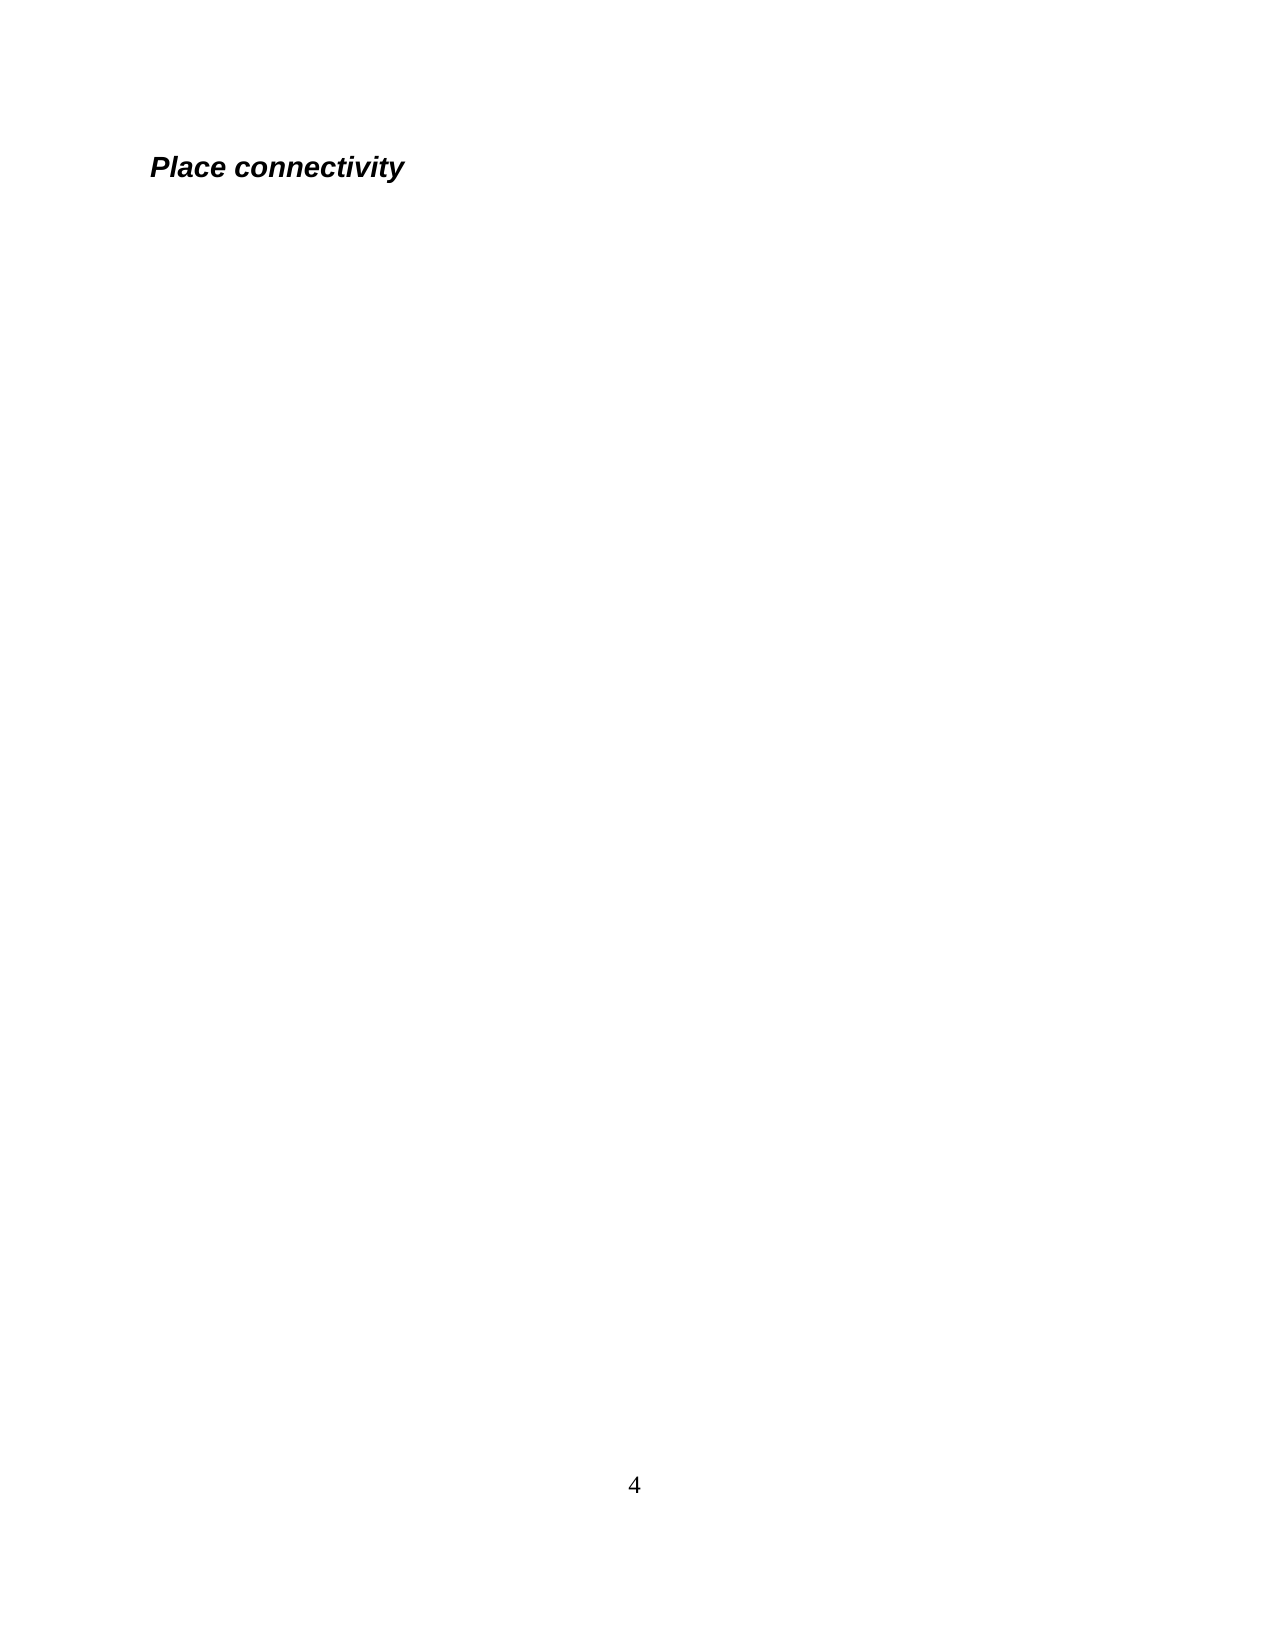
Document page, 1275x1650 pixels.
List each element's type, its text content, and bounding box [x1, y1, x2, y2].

subtitle Place connectivity [150, 150, 1125, 183]
